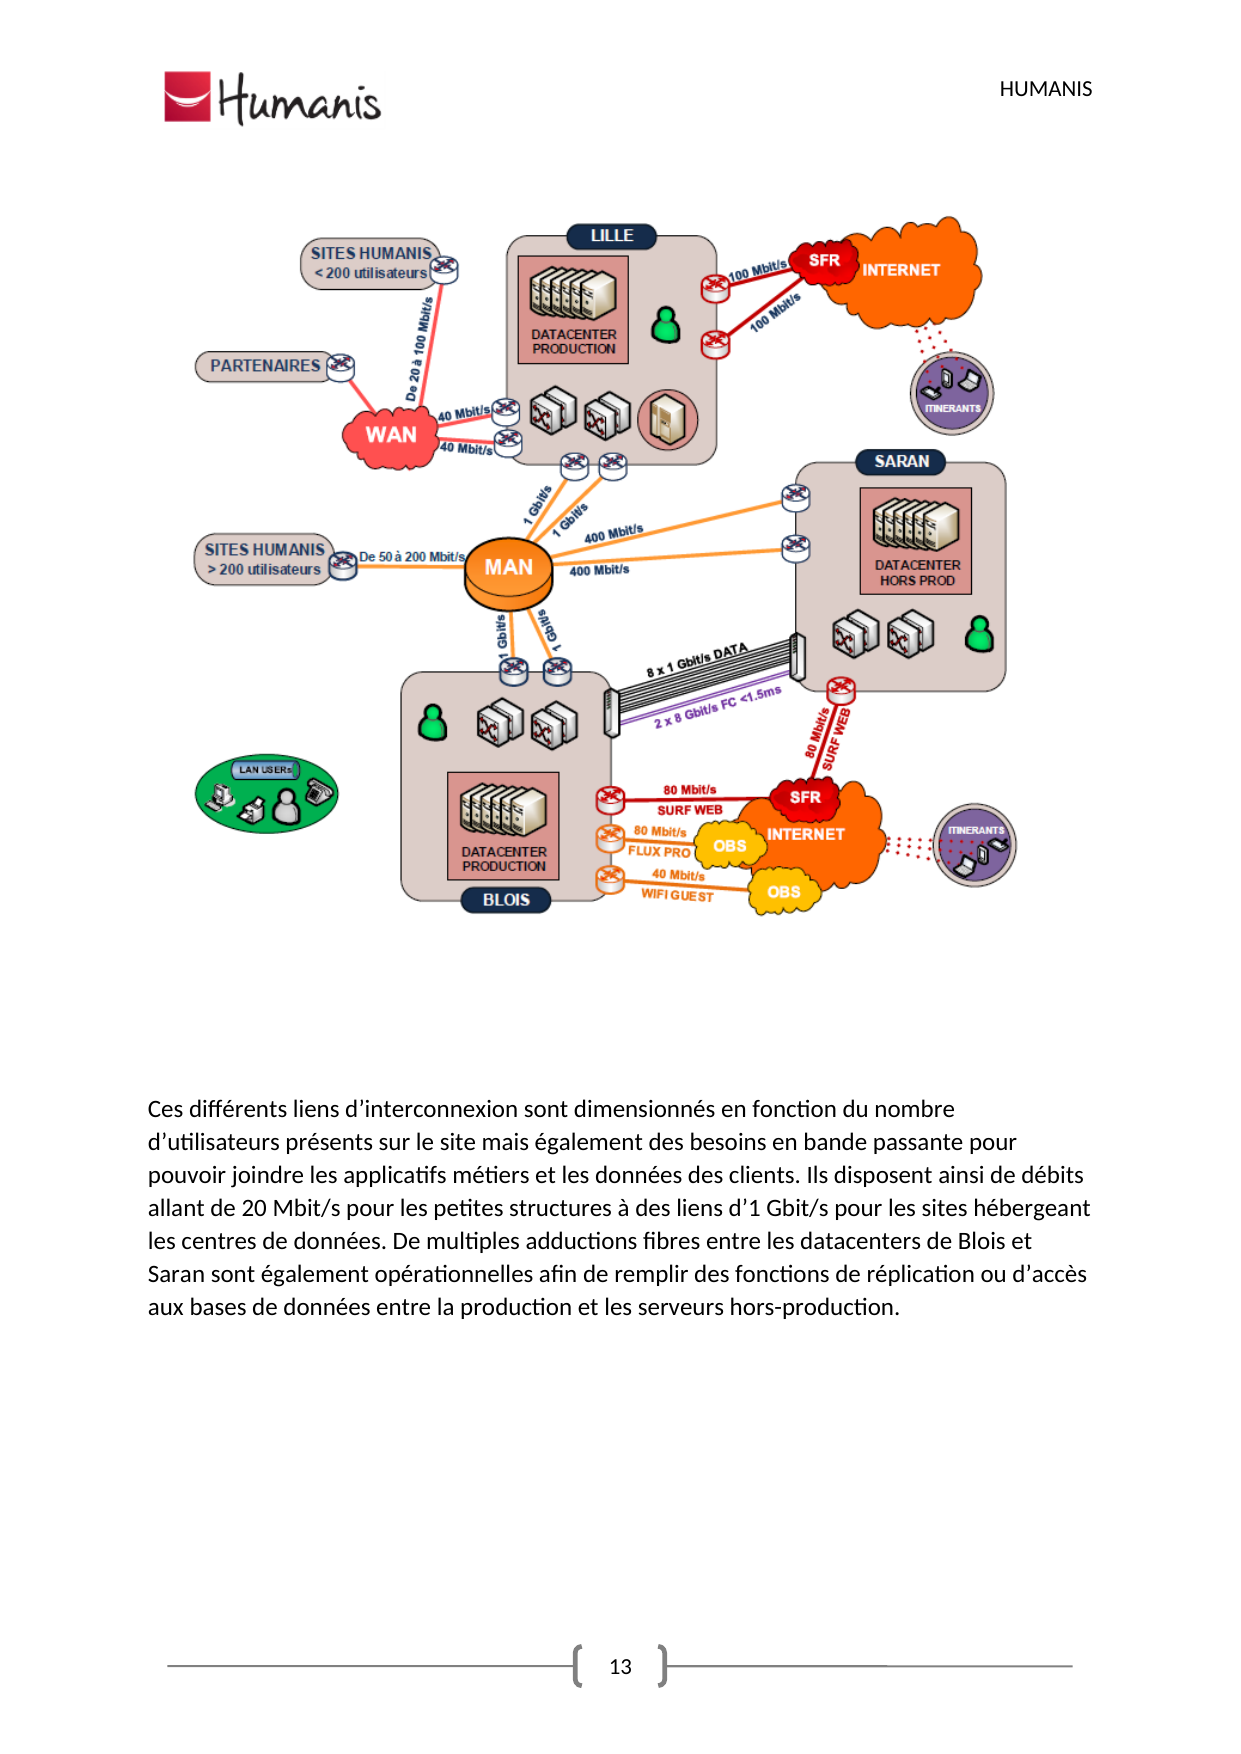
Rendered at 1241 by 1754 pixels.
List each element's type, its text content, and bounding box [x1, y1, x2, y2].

text Ces différents liens d’interconnexion sont dimensionnés en fonction du nombre d’utilisateurs présents sur le site mais également des besoins en bande passante pour pouvoir joindre les applicatifs métiers et les données des clients. Ils disposent ainsi de débits allant de 20 Mbit/s pour les petites structures à des liens d’1 Gbit/s pour les sites hébergeant les centres de données. De multiples adductions fibres entre les datacenters de Blois et Saran sont également opérationnelles afin de remplir des fonctions de réplication ou d’accès aux bases de données entre la production et les serveurs hors-production. [148, 1093, 1093, 1322]
picture [163, 71, 386, 130]
picture [147, 197, 1093, 926]
